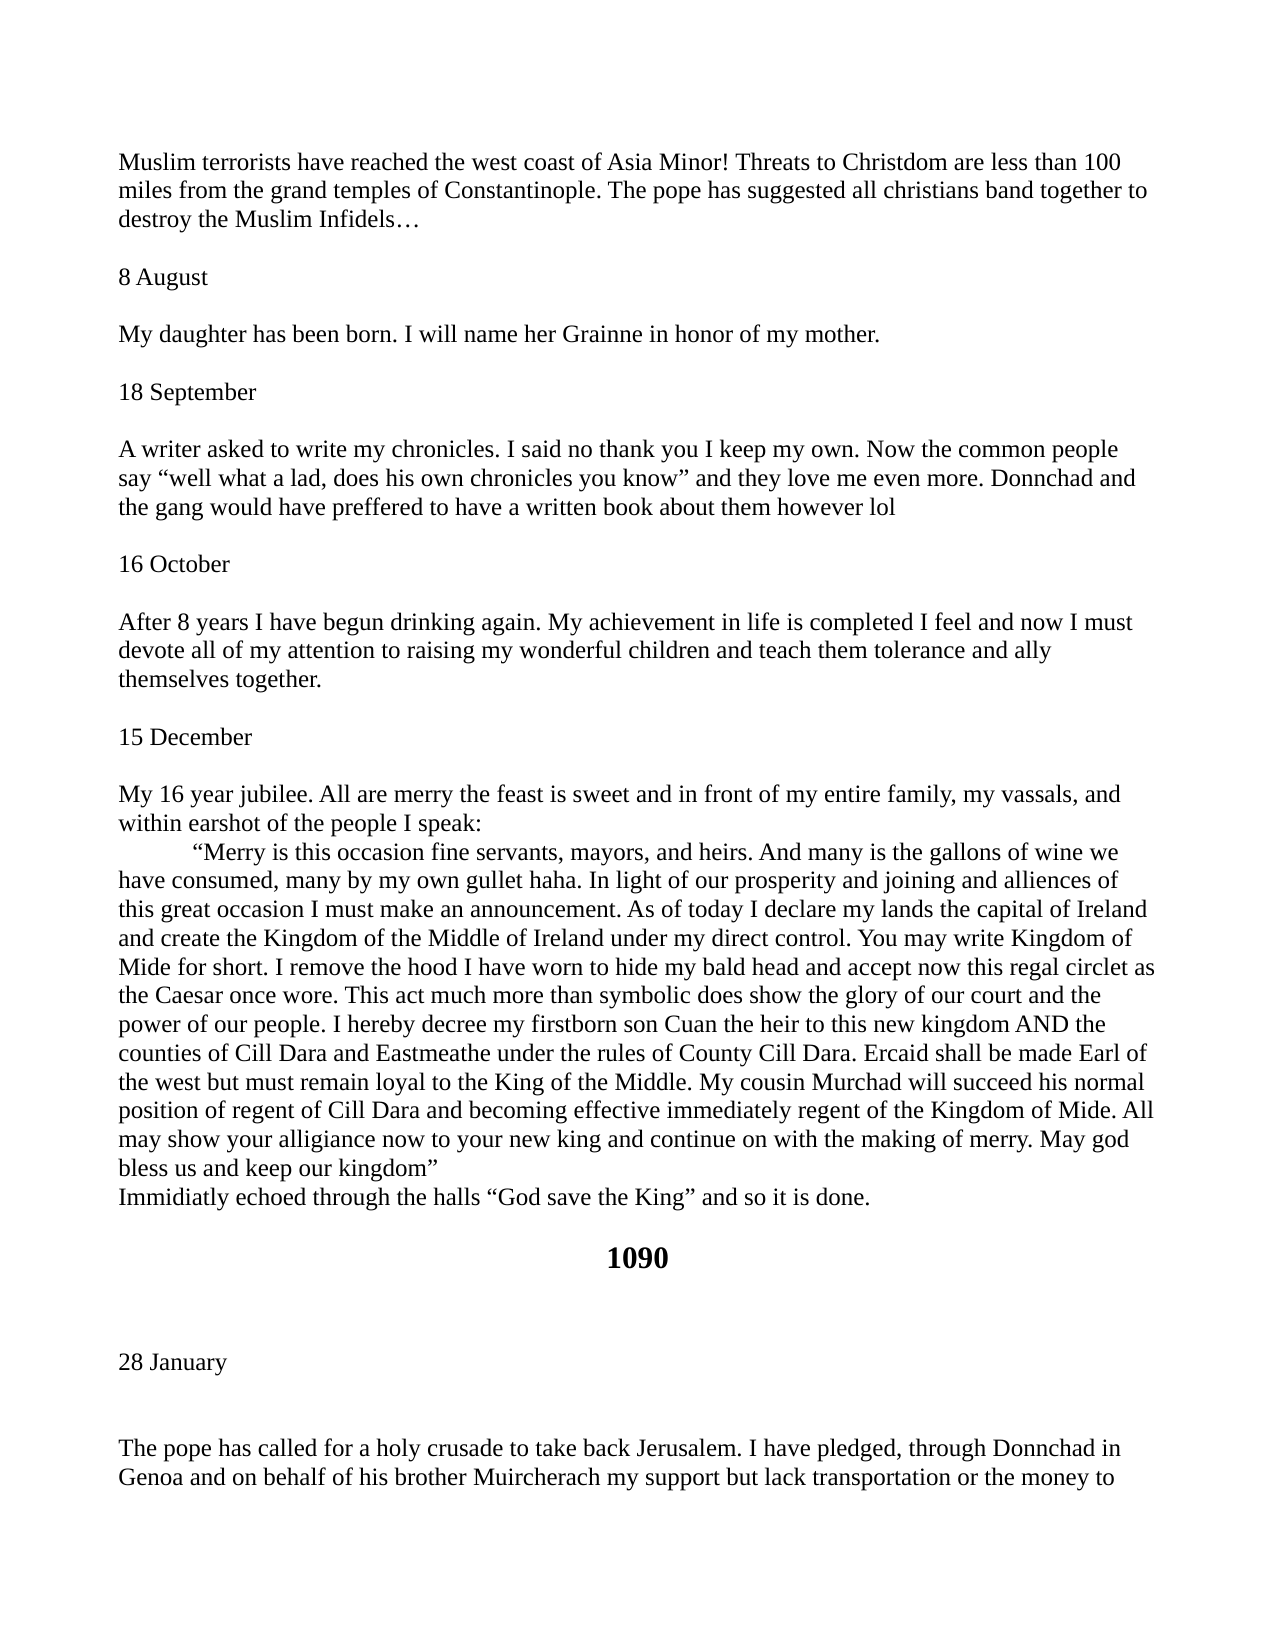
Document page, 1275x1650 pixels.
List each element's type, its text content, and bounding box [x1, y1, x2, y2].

text A writer asked to write my chronicles. I said no thank you I keep my own. Now the common people say “well what a lad, does his own chronicles you know” and they love me even more. Donnchad and the gang would have preffered to have a written book about them however lol [118, 434, 1157, 521]
text 15 December [118, 722, 1157, 751]
text My daughter has been born. I will name her Grainne in honor of my mother. [118, 319, 1157, 348]
text After 8 years I have begun drinking again. My achievement in life is completed I feel and now I must devote all of my attention to raising my wonderful children and teach them tolerance and ally themselves together. [118, 607, 1157, 693]
text Immidiatly echoed through the halls “God save the King” and so it is done. [118, 1182, 1157, 1211]
text 16 October [118, 549, 1157, 578]
text 1090 [118, 1239, 1157, 1275]
text “Merry is this occasion fine servants, mayors, and heirs. And many is the gallons of wine we have consumed, many by my own gullet haha. In light of our prosperity and joining and alliences of this great occasion I must make an announcement. As of today I declare my lands the capital of Ireland and create the Kingdom of the Middle of Ireland under my direct control. You may write Kingdom of Mide for short. I remove the hood I have worn to hide my bald head and accept now this regal circlet as the Caesar once wore. This act much more than symbolic does show the glory of our court and the power of our people. I hereby decree my firstborn son Cuan the heir to this new kingdom AND the counties of Cill Dara and Eastmeathe under the rules of County Cill Dara. Ercaid shall be made Earl of the west but must remain loyal to the King of the Middle. My cousin Murchad will succeed his normal position of regent of Cill Dara and becoming effective immediately regent of the Kingdom of Mide. All may show your alligiance now to your new king and continue on with the making of merry. May god bless us and keep our kingdom” [118, 837, 1157, 1182]
text My 16 year jubilee. All are merry the feast is sweet and in front of my entire family, my vassals, and within earshot of the people I speak: [118, 779, 1157, 837]
text 8 August [118, 262, 1157, 291]
text 28 January [118, 1347, 1157, 1376]
text Muslim terrorists have reached the west coast of Asia Minor! Threats to Christdom are less than 100 miles from the grand temples of Constantinople. The pope has suggested all christians band together to destroy the Muslim Infidels… [118, 147, 1157, 233]
text 18 September [118, 377, 1157, 406]
text The pope has called for a holy crusade to take back Jerusalem. I have pledged, through Donnchad in Genoa and on behalf of his brother Muircherach my support but lack transportation or the money to [118, 1433, 1157, 1491]
